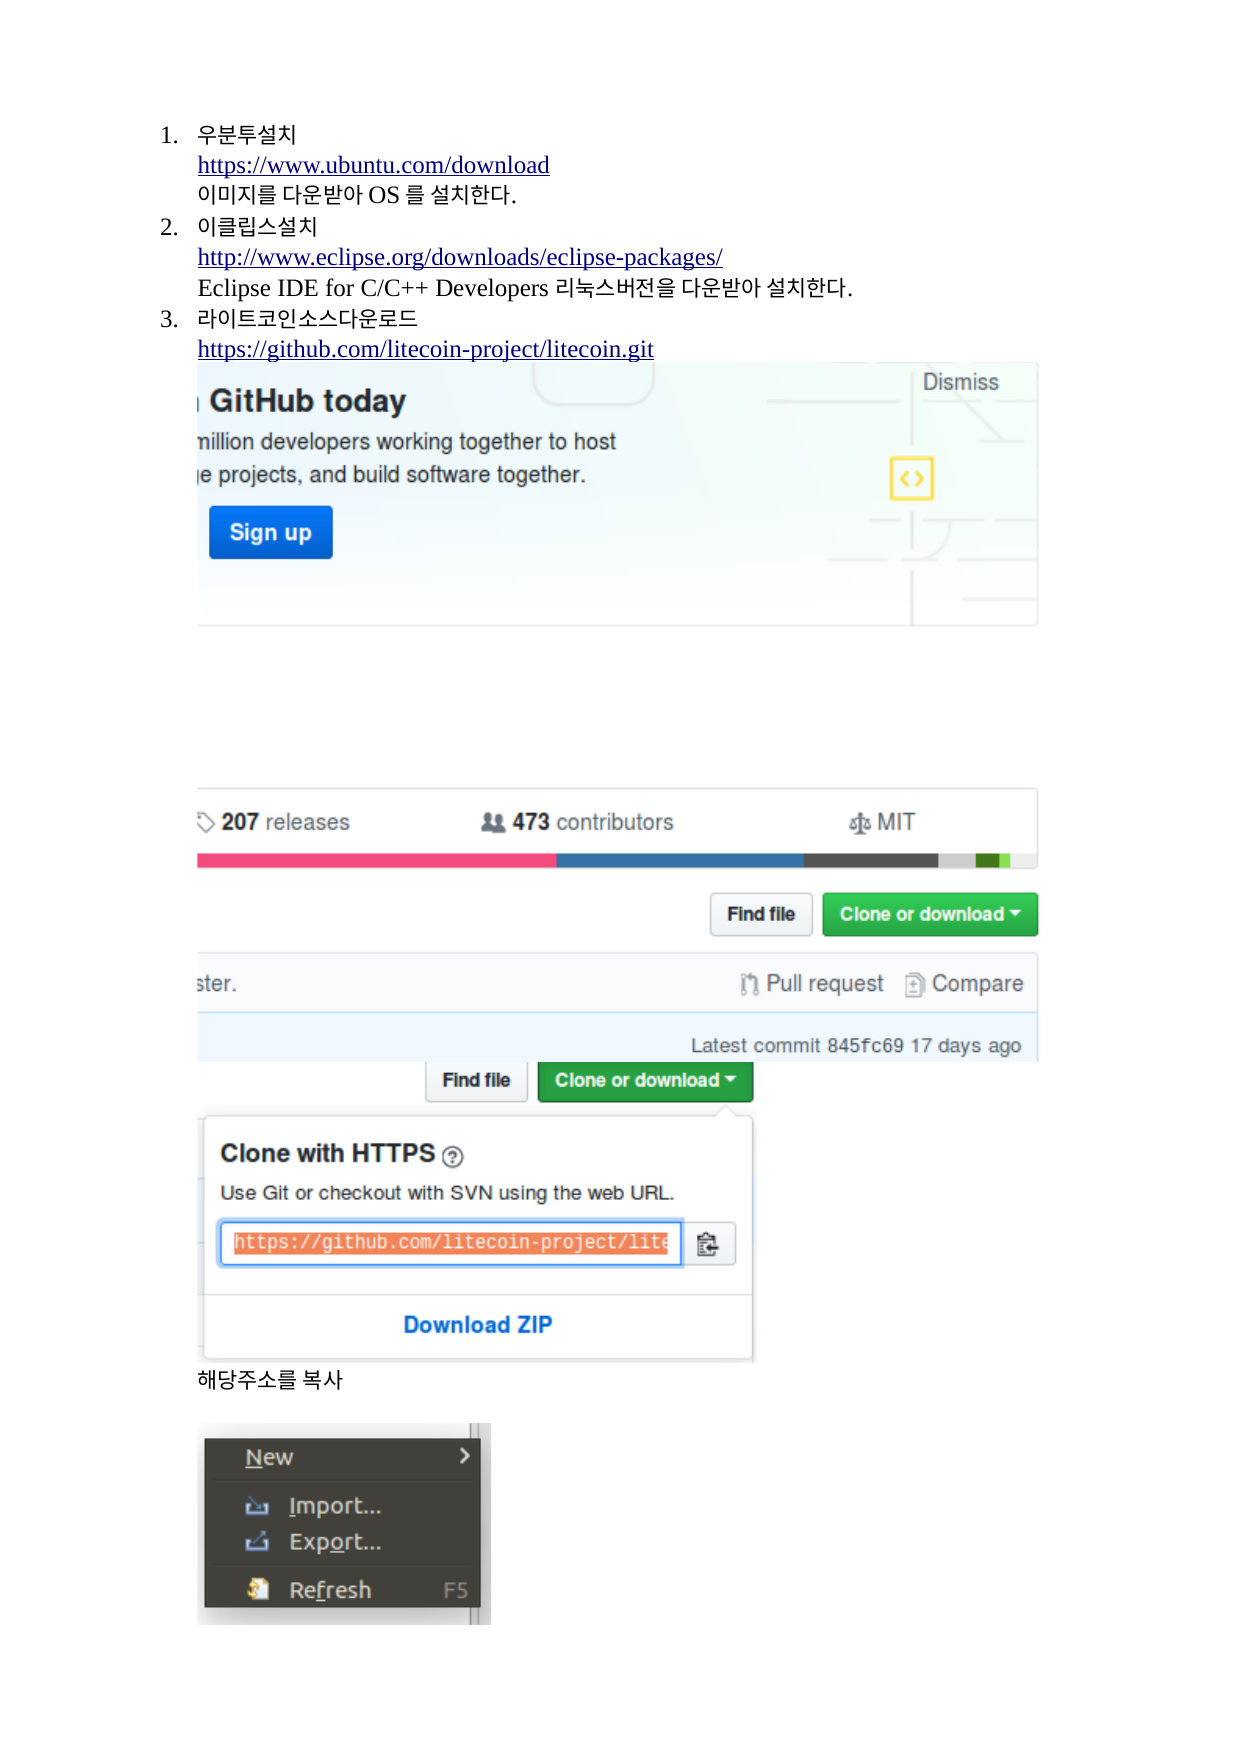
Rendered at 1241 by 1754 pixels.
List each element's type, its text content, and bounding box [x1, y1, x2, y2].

list 이클립스설치 http://www.eclipse.org/downloads/eclipse-packages/ Eclipse IDE for C/C++ Developers 리눅스버전을 다운받아 설치한다. [160, 210, 1122, 302]
picture [197, 362, 1059, 1363]
list 라이트코인소스다운로드 https://github.com/litecoin-project/litecoin.git 해당주소를 복사 [160, 302, 1122, 1626]
picture [197, 1423, 492, 1625]
list 우분투설치 https://www.ubuntu.com/download 이미지를 다운받아 OS를 설치한다. [160, 118, 1122, 210]
